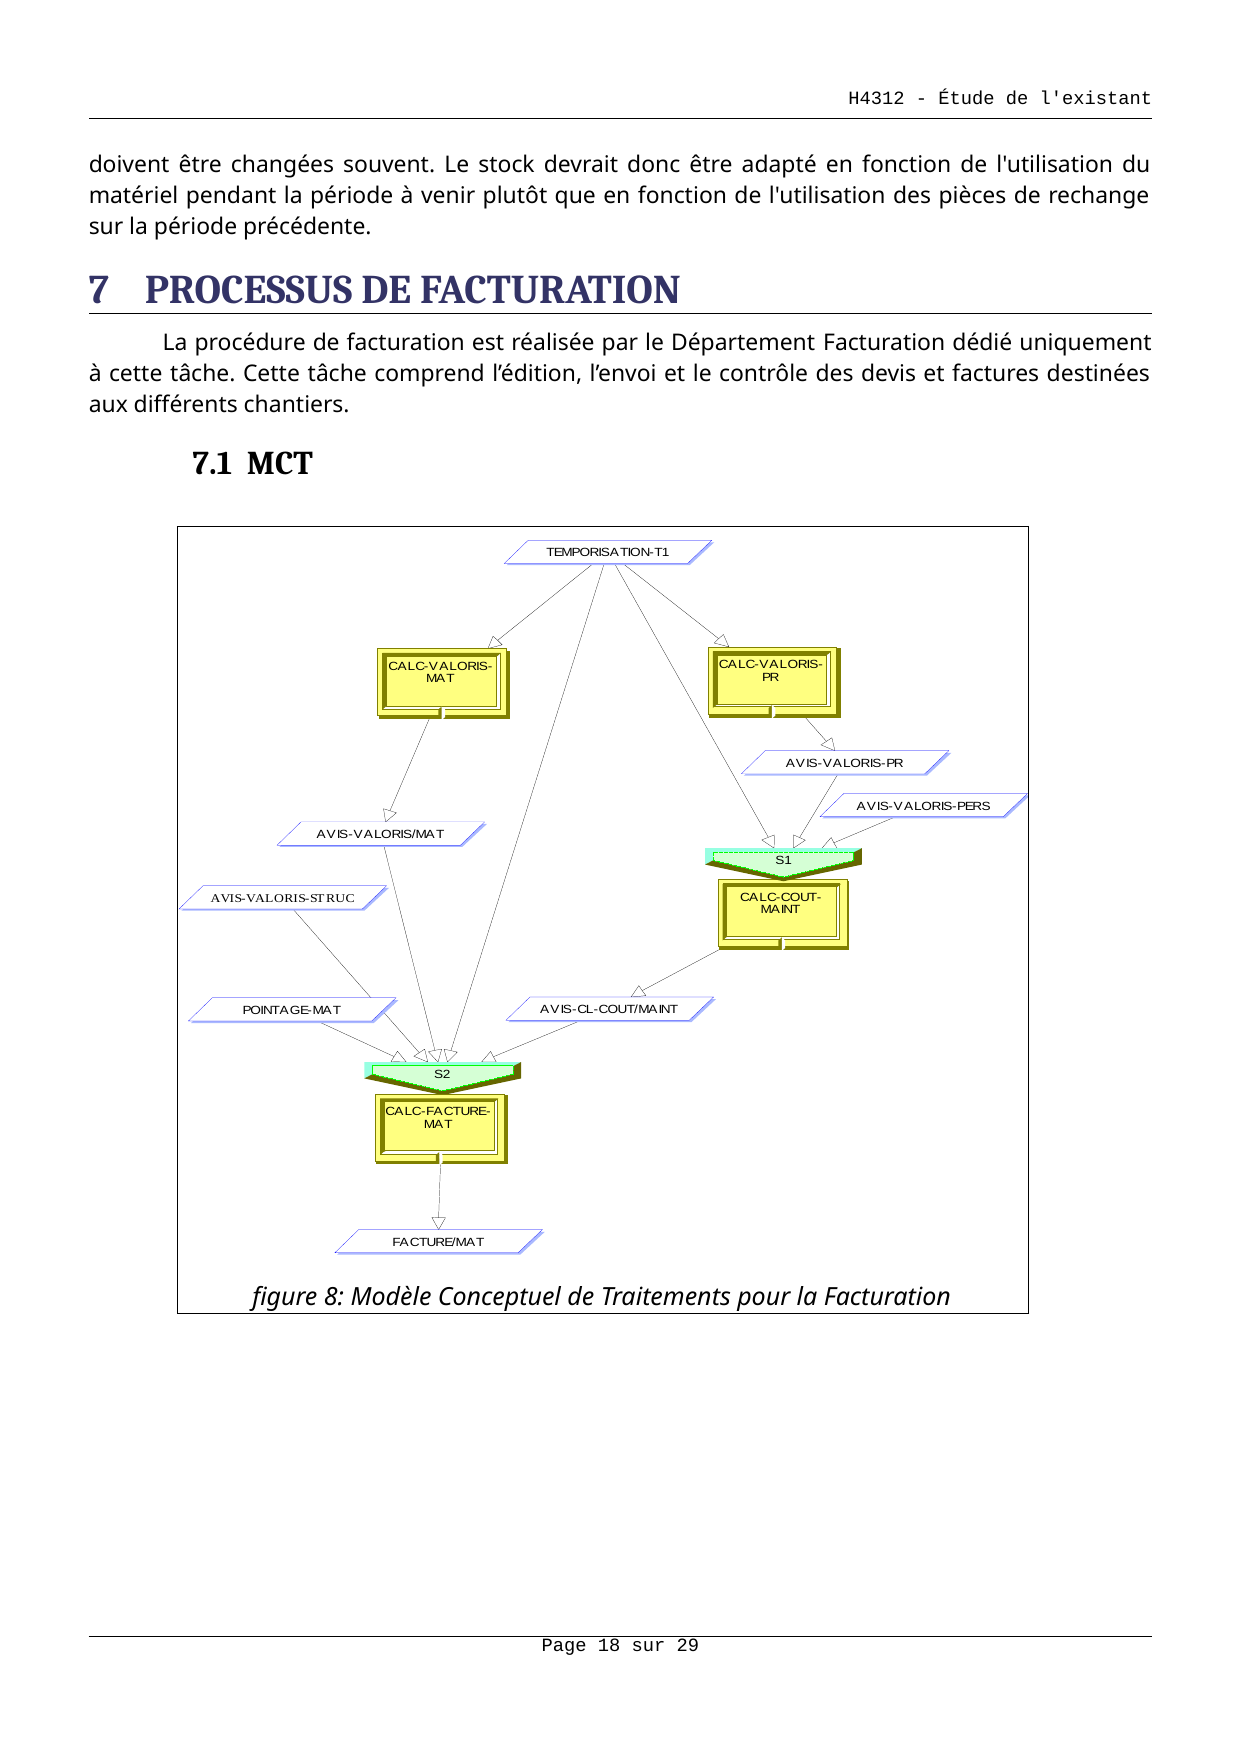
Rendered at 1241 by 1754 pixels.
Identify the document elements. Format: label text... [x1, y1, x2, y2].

subtitle PROCESSUS DE Facturation [88, 266, 1152, 313]
text doivent être changées souvent. Le stock devrait donc être adapté en fonction de l'utilisation du matériel pendant la période à venir plutôt que en fonction de l'utilisation des pièces de rechange sur la période précédente. [88, 147, 1152, 241]
text figure 8: Modèle Conceptuel de Traitements pour la Facturation [178, 799, 1028, 1312]
subtitle MCT [133, 444, 1152, 483]
text La procédure de facturation est réalisée par le Département Facturation dédié uniquement à cette tâche. Cette tâche comprend l’édition, l’envoi et le contrôle des devis et factures destinées aux différents chantiers. [88, 326, 1152, 419]
text figure 8: Modèle Conceptuel de Traitements pour la Facturation [178, 540, 527, 908]
